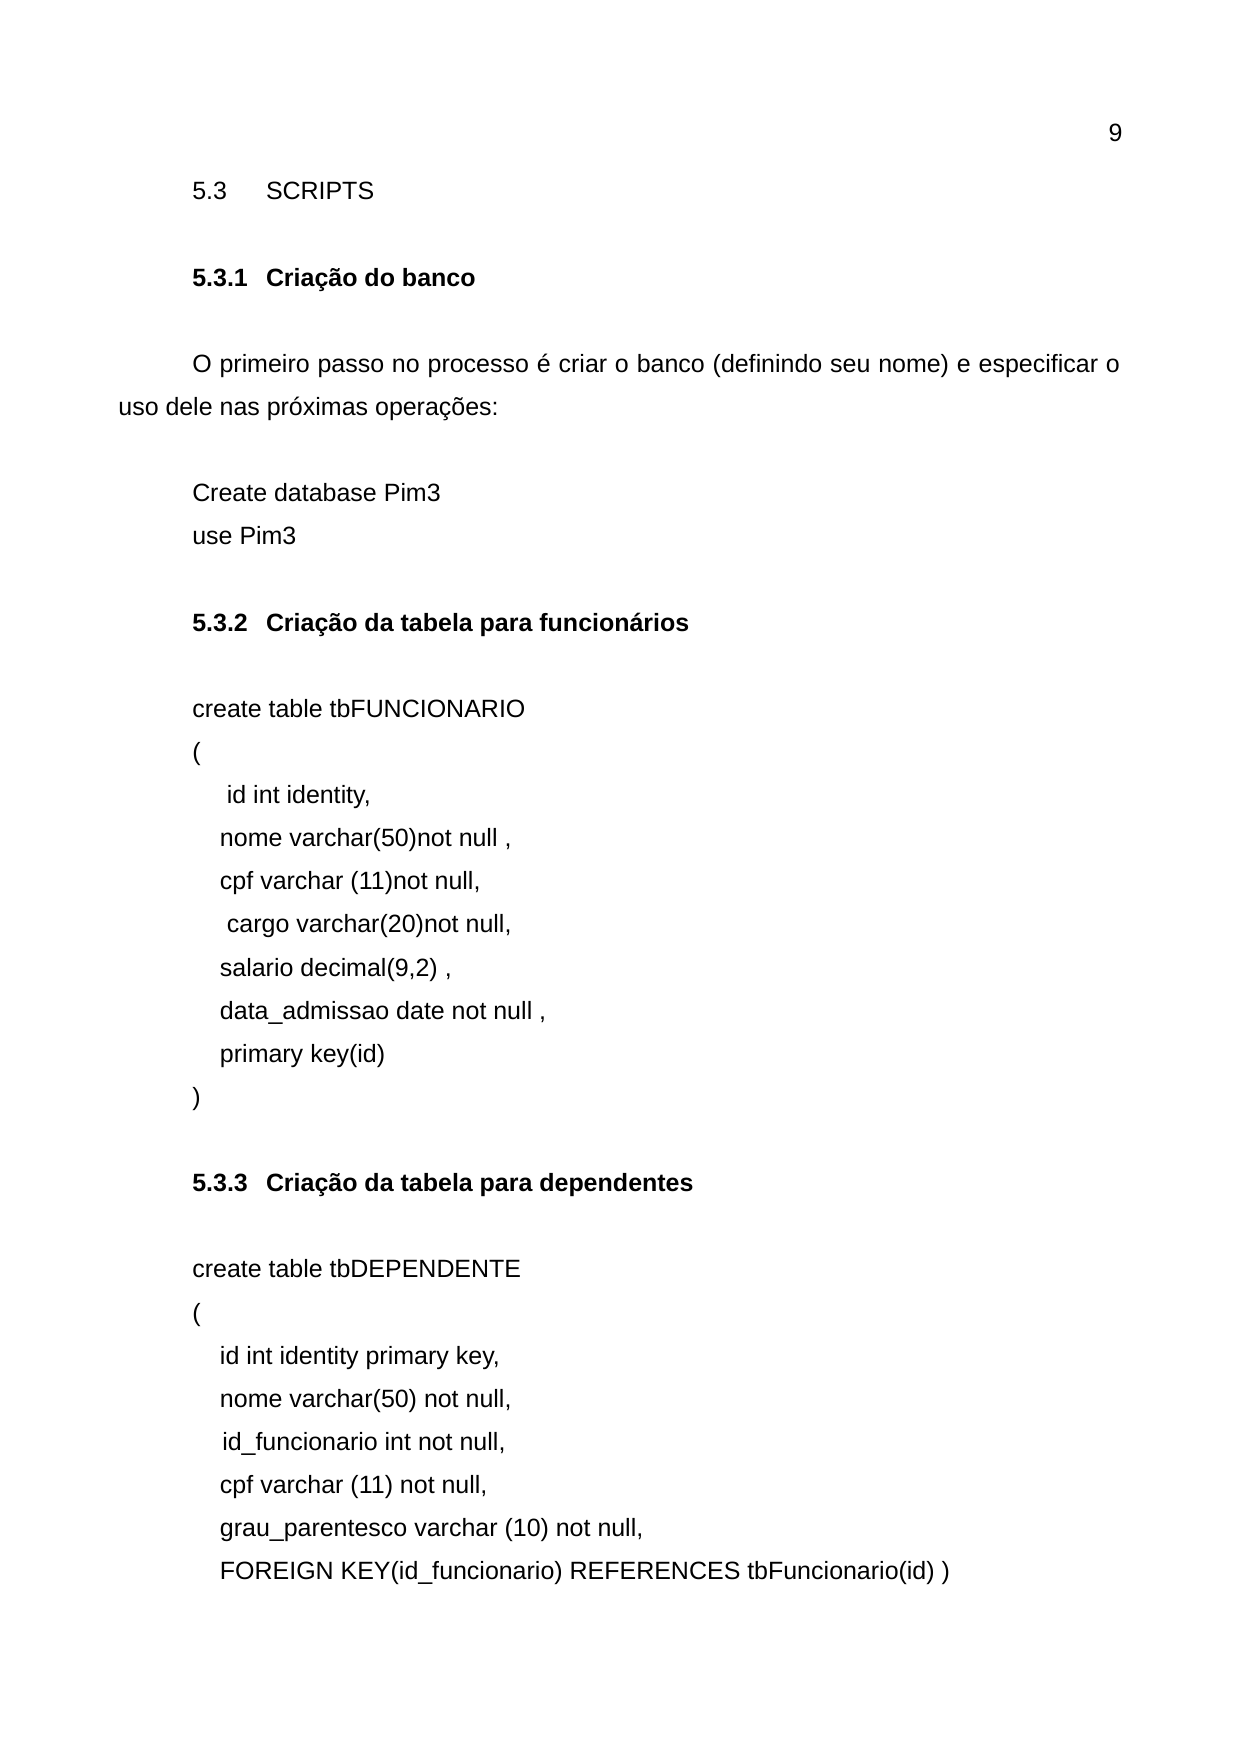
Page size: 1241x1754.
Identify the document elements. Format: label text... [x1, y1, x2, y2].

text ) [118, 1082, 1122, 1111]
text id_funcionario int not null, [118, 1427, 1122, 1456]
text primary key(id) [118, 1039, 1122, 1068]
subtitle Criação do banco [118, 263, 1122, 291]
text Create database Pim3 [118, 478, 1122, 507]
text cargo varchar(20)not null, [118, 909, 1122, 938]
text grau_parentesco varchar (10) not null, [118, 1513, 1122, 1542]
text ( [118, 1298, 1122, 1326]
text nome varchar(50)not null , [118, 823, 1122, 852]
subtitle Criação da tabela para funcionários [118, 608, 1122, 636]
text data_admissao date not null , [118, 996, 1122, 1024]
text nome varchar(50) not null, [118, 1384, 1122, 1413]
text cpf varchar (11) not null, [118, 1470, 1122, 1499]
text salario decimal(9,2) , [118, 953, 1122, 981]
text id int identity, [118, 780, 1122, 809]
text ( [118, 737, 1122, 766]
text create table tbDEPENDENTE [118, 1254, 1122, 1283]
subtitle Criação da tabela para dependentes [118, 1168, 1122, 1197]
text FOREIGN KEY(id_funcionario) REFERENCES tbFuncionario(id) ) [118, 1556, 1122, 1585]
text cpf varchar (11)not null, [118, 866, 1122, 895]
text create table tbFUNCIONARIO [118, 694, 1122, 723]
text O primeiro passo no processo é criar o banco (definindo seu nome) e especificar o uso dele nas próximas operações: [118, 349, 1122, 421]
text use Pim3 [118, 521, 1122, 550]
text id int identity primary key, [118, 1341, 1122, 1369]
subtitle SCRIPTS [118, 176, 1122, 205]
